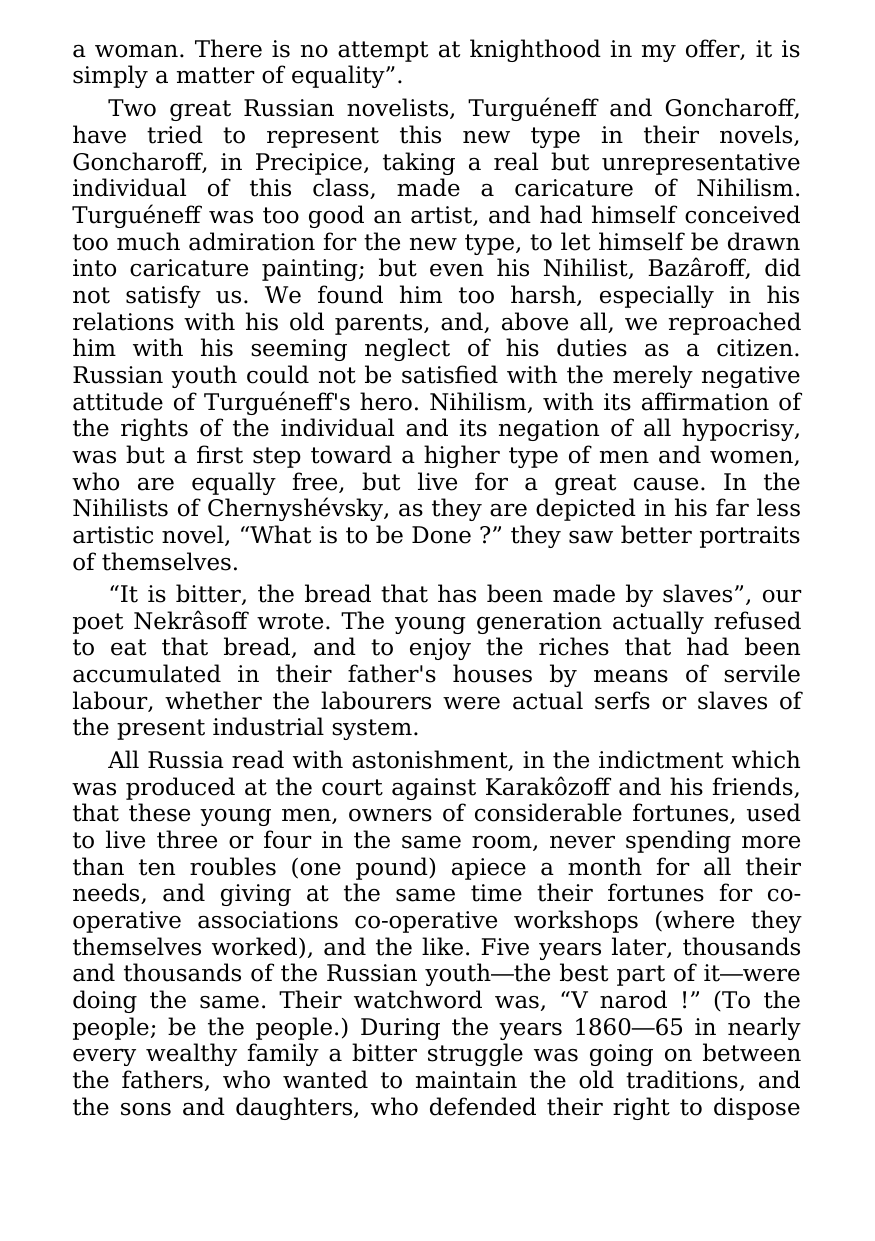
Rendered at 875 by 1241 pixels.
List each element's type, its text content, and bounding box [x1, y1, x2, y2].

text “It is bitter, the bread that has been made by slaves”, our poet Nekrâsoff wrote. The young generation actually refused to eat that bread, and to enjoy the riches that had been accumulated in their father's houses by means of servile labour, whether the labourers were actual serfs or slaves of the present industrial system. [72, 581, 802, 741]
text Two great Russian novelists, Turguéneff and Goncharoff, have tried to represent this new type in their novels, Goncharoff, in Precipice, taking a real but unrepresentative individual of this class, made a caricature of Nihilism. Turguéneff was too good an artist, and had himself conceived too much admiration for the new type, to let himself be drawn into caricature painting; but even his Nihilist, Bazâroff, did not satisfy us. We found him too harsh, especially in his relations with his old parents, and, above all, we reproached him with his seeming neglect of his duties as a citizen. Russian youth could not be satisfied with the merely negative attitude of Turguéneff's hero. Nihilism, with its affirmation of the rights of the individual and its negation of all hypocrisy, was but a first step toward a higher type of men and women, who are equally free, but live for a great cause. In the Nihilists of Chernyshévsky, as they are depicted in his far less artistic novel, “What is to be Done ?” they saw better portraits of themselves. [72, 95, 802, 575]
text a woman. There is no attempt at knighthood in my offer, it is simply a matter of equality”. [72, 36, 802, 89]
text All Russia read with astonishment, in the indictment which was produced at the court against Karakôzoff and his friends, that these young men, owners of considerable fortunes, used to live three or four in the same room, never spending more than ten roubles (one pound) apiece a month for all their needs, and giving at the same time their fortunes for co-operative associations co-operative workshops (where they themselves worked), and the like. Five years later, thousands and thousands of the Russian youth―the best part of it―were doing the same. Their watchword was, “V narod !” (To the people; be the people.) During the years 1860―65 in nearly every wealthy family a bitter struggle was going on between the fathers, who wanted to maintain the old traditions, and the sons and daughters, who defended their right to dispose [72, 747, 802, 1121]
